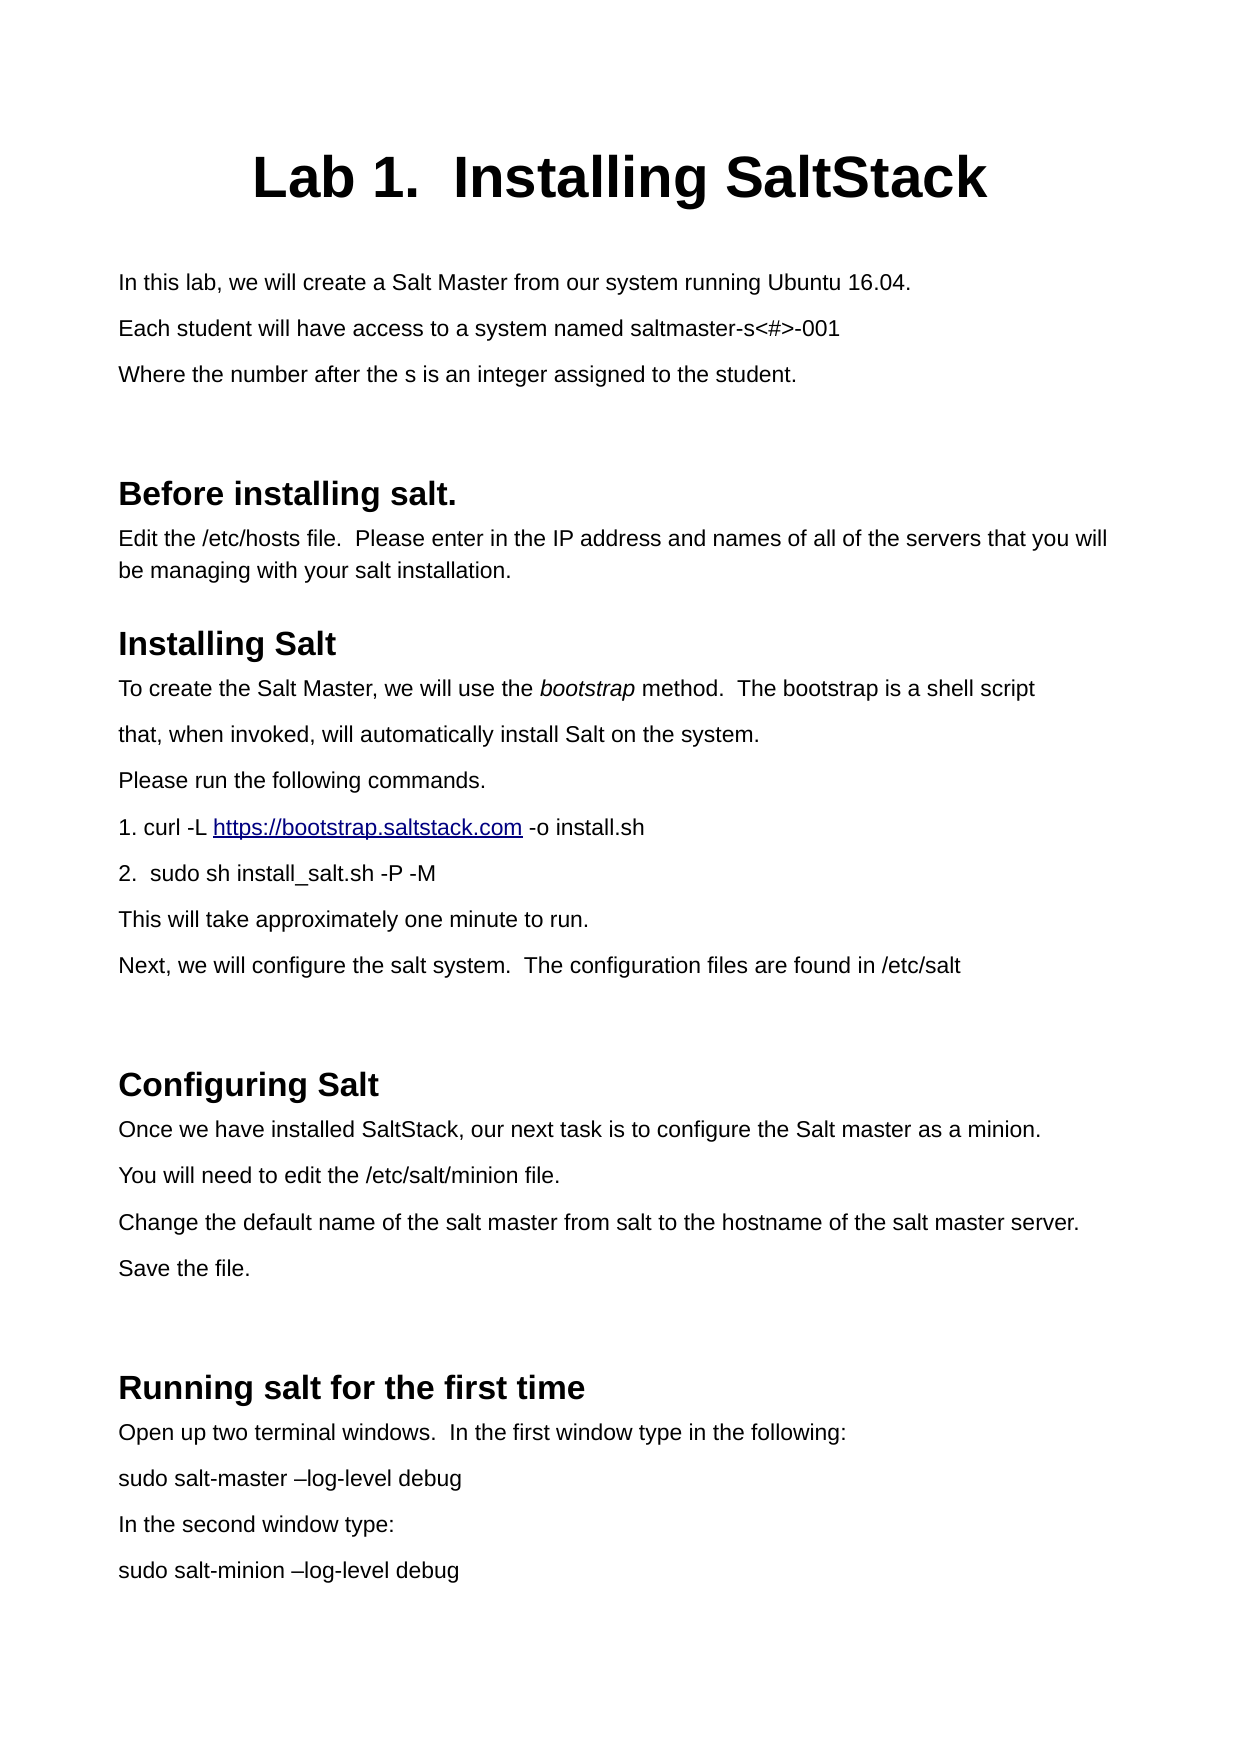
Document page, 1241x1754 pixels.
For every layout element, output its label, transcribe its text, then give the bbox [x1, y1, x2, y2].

text This will take approximately one minute to run. [118, 906, 1122, 932]
subtitle Installing Salt [118, 624, 1122, 663]
text Next, we will configure the salt system. The configuration files are found in /etc/salt [118, 952, 1122, 978]
text Open up two terminal windows. In the first window type in the following: [118, 1419, 1122, 1445]
text Each student will have access to a system named saltmaster-s<#>-001 [118, 315, 1122, 341]
text sudo salt-minion –log-level debug [118, 1557, 1122, 1584]
text 2. sudo sh install_salt.sh -P -M [118, 860, 1122, 886]
text Once we have installed SaltStack, our next task is to configure the Salt master as a minion. [118, 1116, 1122, 1143]
text sudo salt-master –log-level debug [118, 1465, 1122, 1491]
subtitle Before installing salt. [118, 474, 1122, 513]
text Where the number after the s is an integer assigned to the student. [118, 361, 1122, 387]
text Please run the following commands. [118, 767, 1122, 794]
text You will need to edit the /etc/salt/minion file. [118, 1162, 1122, 1189]
text In the second window type: [118, 1511, 1122, 1538]
title Lab 1. Installing SaltStack [118, 143, 1122, 210]
text 1. curl -L https://bootstrap.saltstack.com -o install.sh [118, 813, 1122, 840]
text To create the Salt Master, we will use the bootstrap method. The bootstrap is a shell script [118, 675, 1122, 701]
text Change the default name of the salt master from salt to the hostname of the salt master server. [118, 1208, 1122, 1235]
text Edit the /etc/hosts file. Please enter in the IP address and names of all of the servers that you will be managing with your salt installation. [118, 525, 1122, 583]
text that, when invoked, will automatically install Salt on the system. [118, 721, 1122, 748]
subtitle Configuring Salt [118, 1065, 1122, 1104]
text In this lab, we will create a Salt Master from our system running Ubuntu 16.04. [118, 269, 1122, 295]
text Save the file. [118, 1255, 1122, 1281]
subtitle Running salt for the first time [118, 1368, 1122, 1406]
